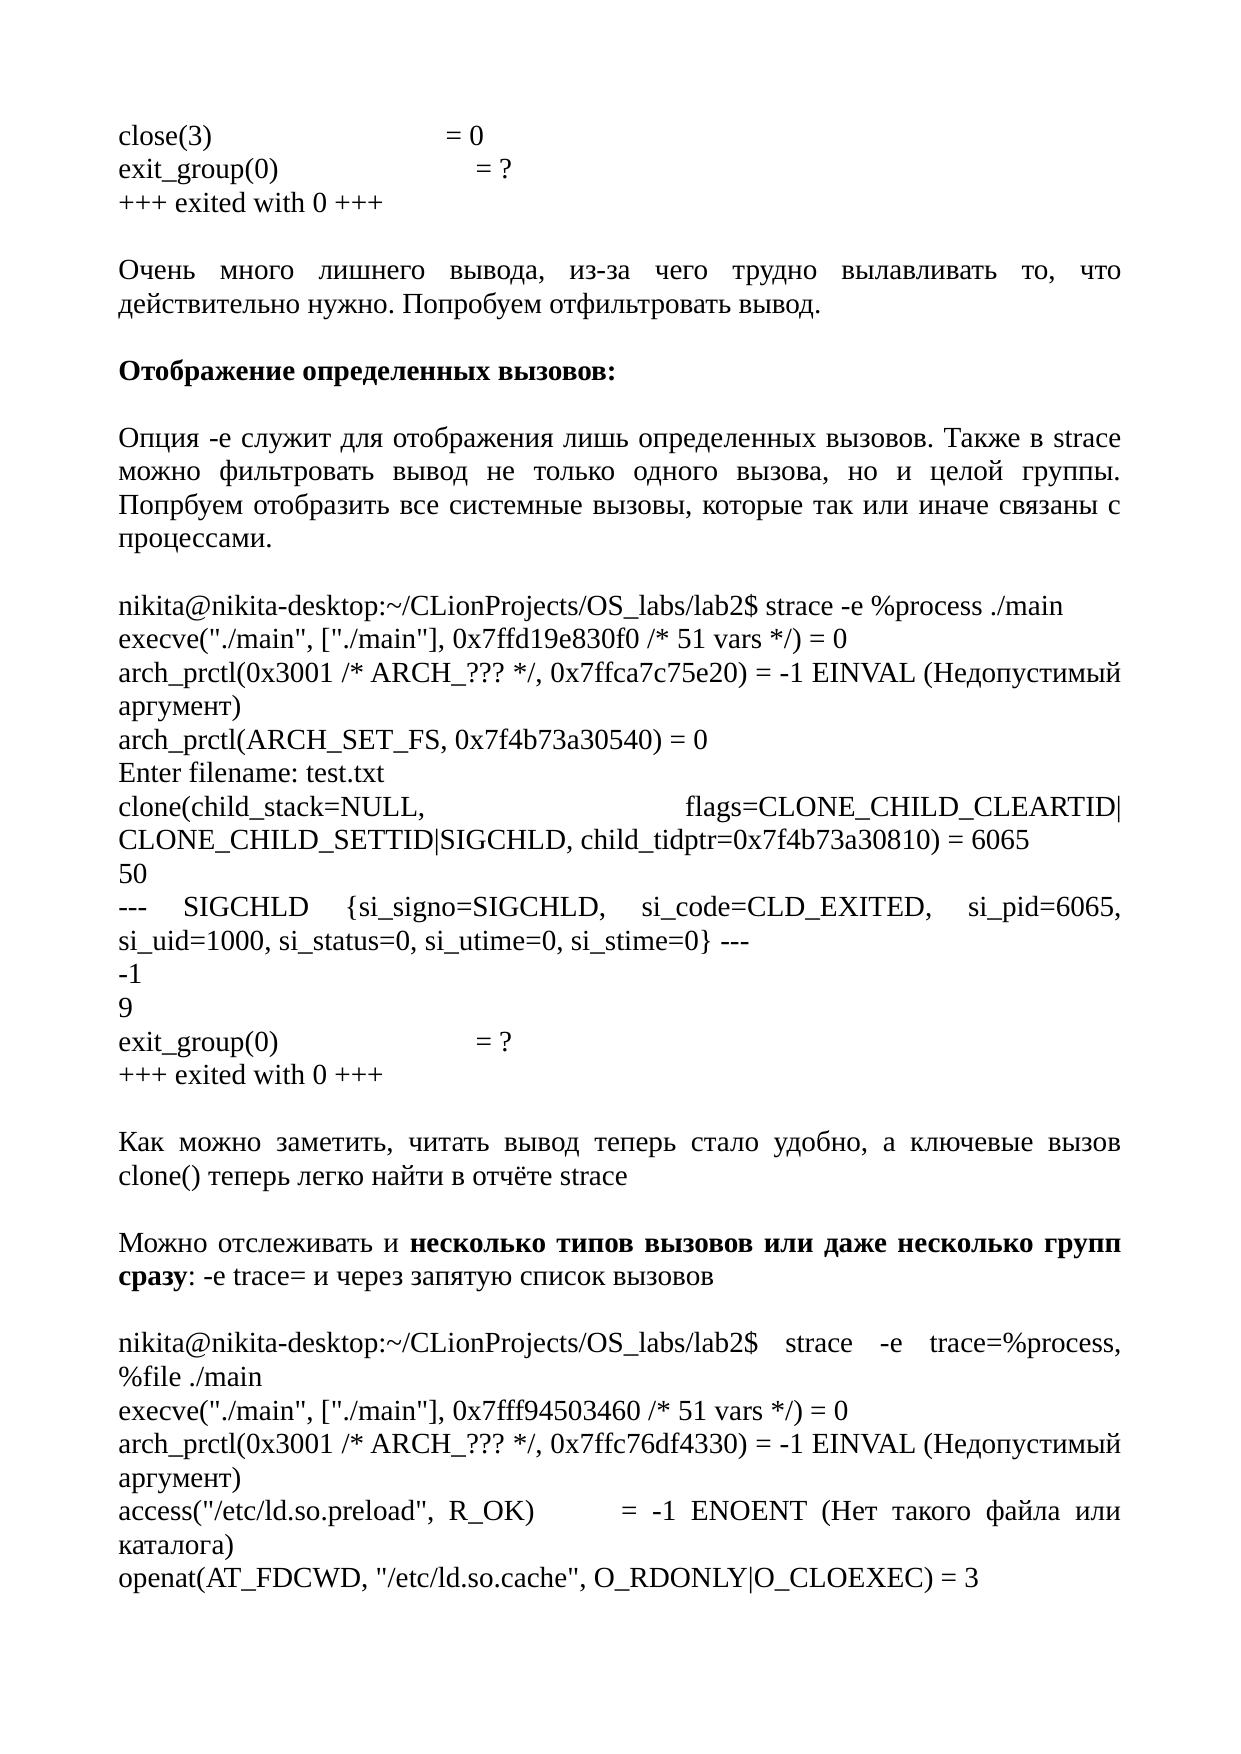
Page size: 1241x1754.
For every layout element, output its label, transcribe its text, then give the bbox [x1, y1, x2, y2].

text clone(child_stack=NULL, flags=CLONE_CHILD_CLEARTID|CLONE_CHILD_SETTID|SIGCHLD, child_tidptr=0x7f4b73a30810) = 6065 [118, 789, 1122, 856]
text 50 [118, 856, 1122, 889]
text exit_group(0) = ? [118, 152, 1122, 185]
text Очень много лишнего вывода, из-за чего трудно вылавливать то, что действительно нужно. Попробуем отфильтровать вывод. [118, 252, 1122, 319]
text access("/etc/ld.so.preload", R_OK) = -1 ENOENT (Нет такого файла или каталога) [118, 1493, 1122, 1560]
text Как можно заметить, читать вывод теперь стало удобно, а ключевые вызов clone() теперь легко найти в отчёте strace [118, 1124, 1122, 1191]
text execve("./main", ["./main"], 0x7fff94503460 /* 51 vars */) = 0 [118, 1393, 1122, 1426]
text Отображение определенных вызовов: [118, 353, 1122, 386]
text Enter filename: test.txt [118, 755, 1122, 789]
text --- SIGCHLD {si_signo=SIGCHLD, si_code=CLD_EXITED, si_pid=6065, si_uid=1000, si_status=0, si_utime=0, si_stime=0} --- [118, 889, 1122, 957]
text close(3) = 0 [118, 118, 1122, 152]
text Опция -е служит для отображения лишь определенных вызовов. Также в strace можно фильтровать вывод не только одного вызова, но и целой группы. Попрбуем отобразить все системные вызовы, которые так или иначе связаны с процессами. [118, 420, 1122, 554]
text 9 [118, 990, 1122, 1024]
text exit_group(0) = ? [118, 1024, 1122, 1057]
text arch_prctl(0x3001 /* ARCH_??? */, 0x7ffc76df4330) = -1 EINVAL (Недопустимый аргумент) [118, 1426, 1122, 1493]
text +++ exited with 0 +++ [118, 185, 1122, 219]
text +++ exited with 0 +++ [118, 1057, 1122, 1091]
text arch_prctl(0x3001 /* ARCH_??? */, 0x7ffca7c75e20) = -1 EINVAL (Недопустимый аргумент) [118, 655, 1122, 722]
text nikita@nikita-desktop:~/CLionProjects/OS_labs/lab2$ strace -e trace=%process,%file ./main [118, 1326, 1122, 1393]
text execve("./main", ["./main"], 0x7ffd19e830f0 /* 51 vars */) = 0 [118, 621, 1122, 655]
text -1 [118, 957, 1122, 990]
text openat(AT_FDCWD, "/etc/ld.so.cache", O_RDONLY|O_CLOEXEC) = 3 [118, 1560, 1122, 1594]
text nikita@nikita-desktop:~/CLionProjects/OS_labs/lab2$ strace -e %process ./main [118, 588, 1122, 621]
text Можно отслеживать и несколько типов вызовов или даже несколько групп сразу: -e trace= и через запятую список вызовов [118, 1225, 1122, 1292]
text arch_prctl(ARCH_SET_FS, 0x7f4b73a30540) = 0 [118, 722, 1122, 755]
